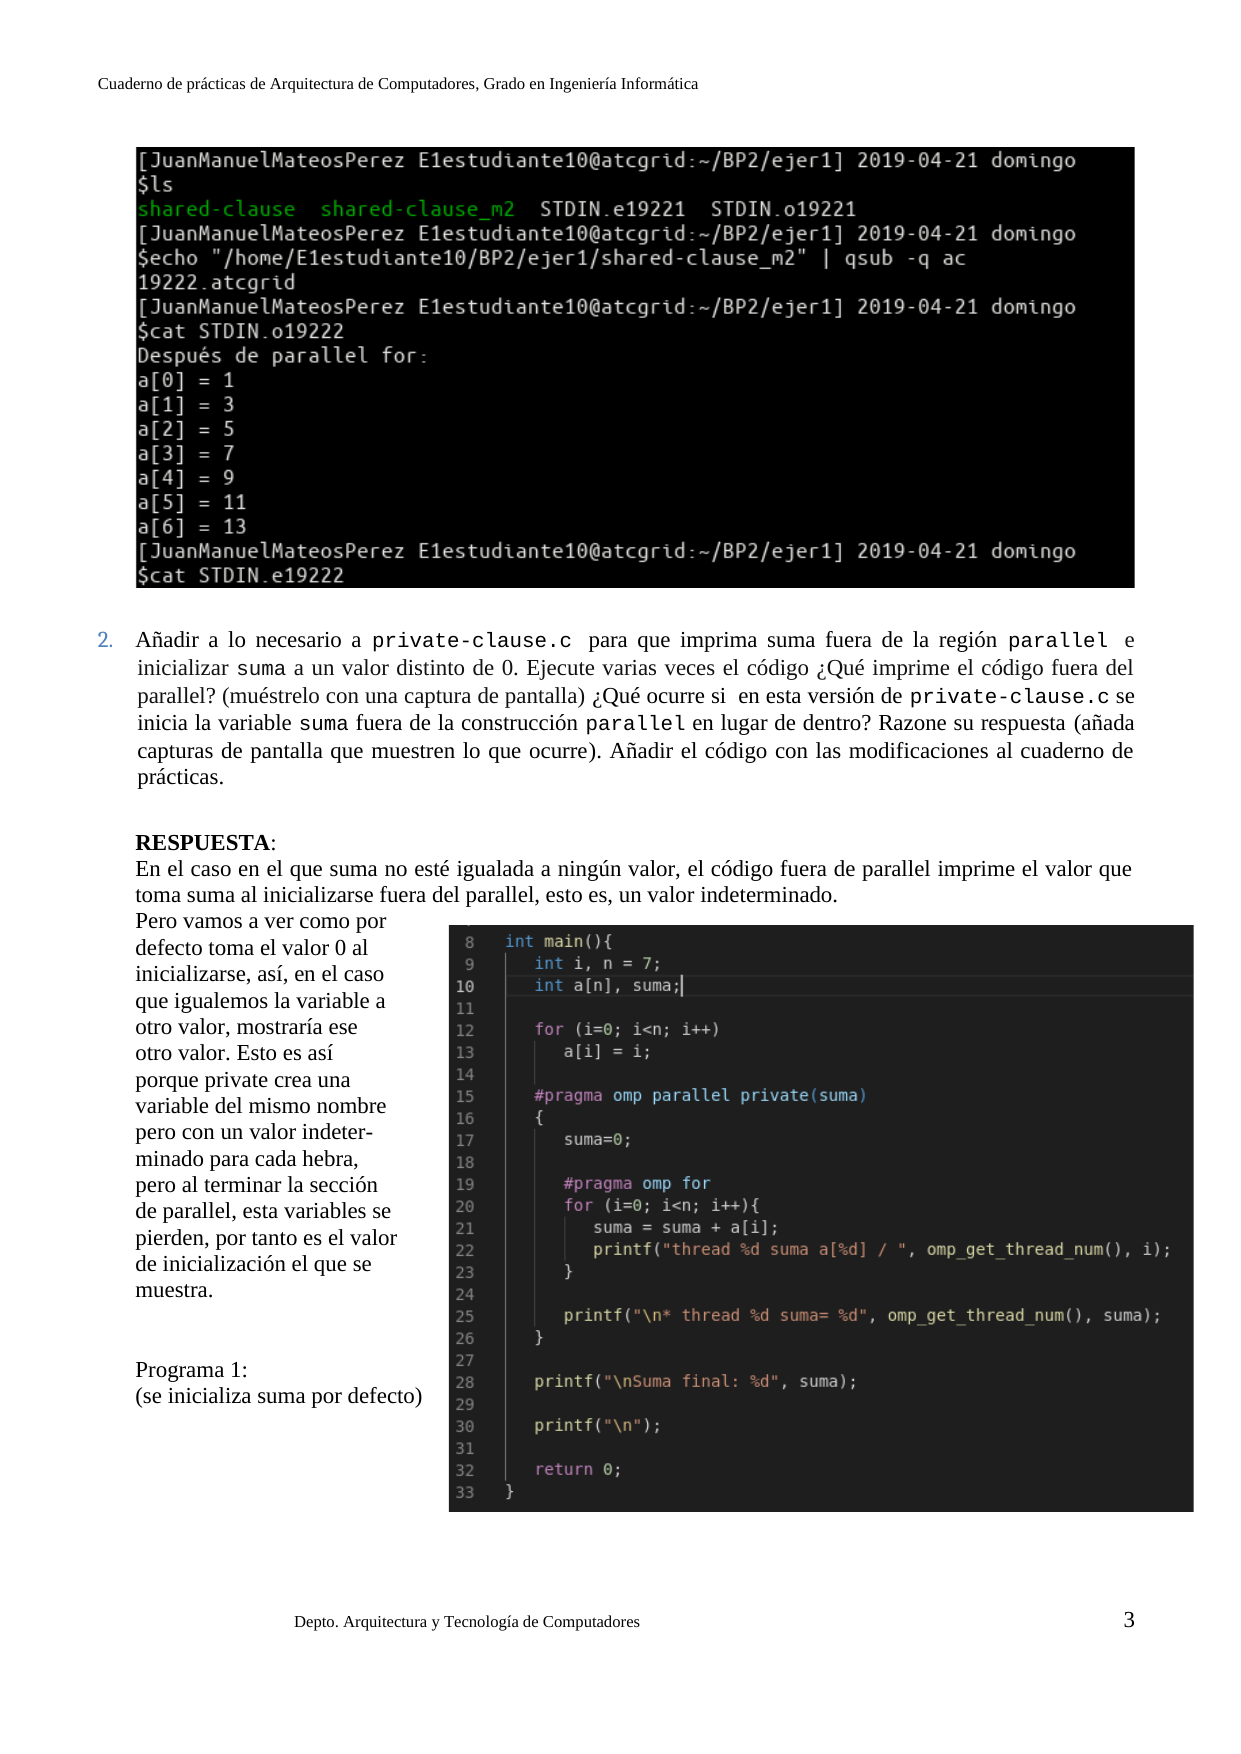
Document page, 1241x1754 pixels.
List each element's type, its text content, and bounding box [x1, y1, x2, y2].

text Pero vamos a ver como por [135, 908, 1135, 934]
text de inicialización el que se [135, 1250, 448, 1277]
picture [135, 147, 1135, 588]
text de parallel, esta variables se [135, 1197, 448, 1224]
text pero con un valor indeter- [135, 1118, 448, 1145]
text pierden, por tanto es el valor [135, 1224, 448, 1250]
list Añadir a lo necesario a private-clause.c para que imprima suma fuera de la región parallel e inicializar suma a un valor distinto de 0. Ejecute varias veces el código ¿Qué imprime el código fuera del parallel? (muéstrelo con una captura de pantalla) ¿Qué ocurre si en esta versión de private-clause.c se inicia la variable suma fuera de la construcción parallel en lugar de dentro? Razone su respuesta (añada capturas de pantalla que muestren lo que ocurre). Añadir el código con las modificaciones al cuaderno de prácticas. [98, 627, 1135, 790]
text variable del mismo nombre [135, 1092, 448, 1118]
text En el caso en el que suma no esté igualada a ningún valor, el código fuera de parallel imprime el valor que toma suma al inicializarse fuera del parallel, esto es, un valor indeterminado. [135, 855, 1135, 908]
text porque private crea una [135, 1066, 448, 1092]
text inicializarse, así, en el caso [135, 960, 448, 987]
picture [448, 925, 1194, 1512]
text (se inicializa suma por defecto) [135, 1382, 448, 1408]
text que igualemos la variable a [135, 987, 448, 1013]
text otro valor, mostraría ese [135, 1013, 448, 1039]
text Programa 1: [135, 1356, 448, 1382]
text muestra. [135, 1277, 448, 1303]
text pero al terminar la sección [135, 1171, 448, 1197]
text otro valor. Esto es así [135, 1039, 448, 1066]
text defecto toma el valor 0 al [135, 934, 448, 960]
text minado para cada hebra, [135, 1145, 448, 1171]
text RESPUESTA: [135, 828, 1135, 855]
